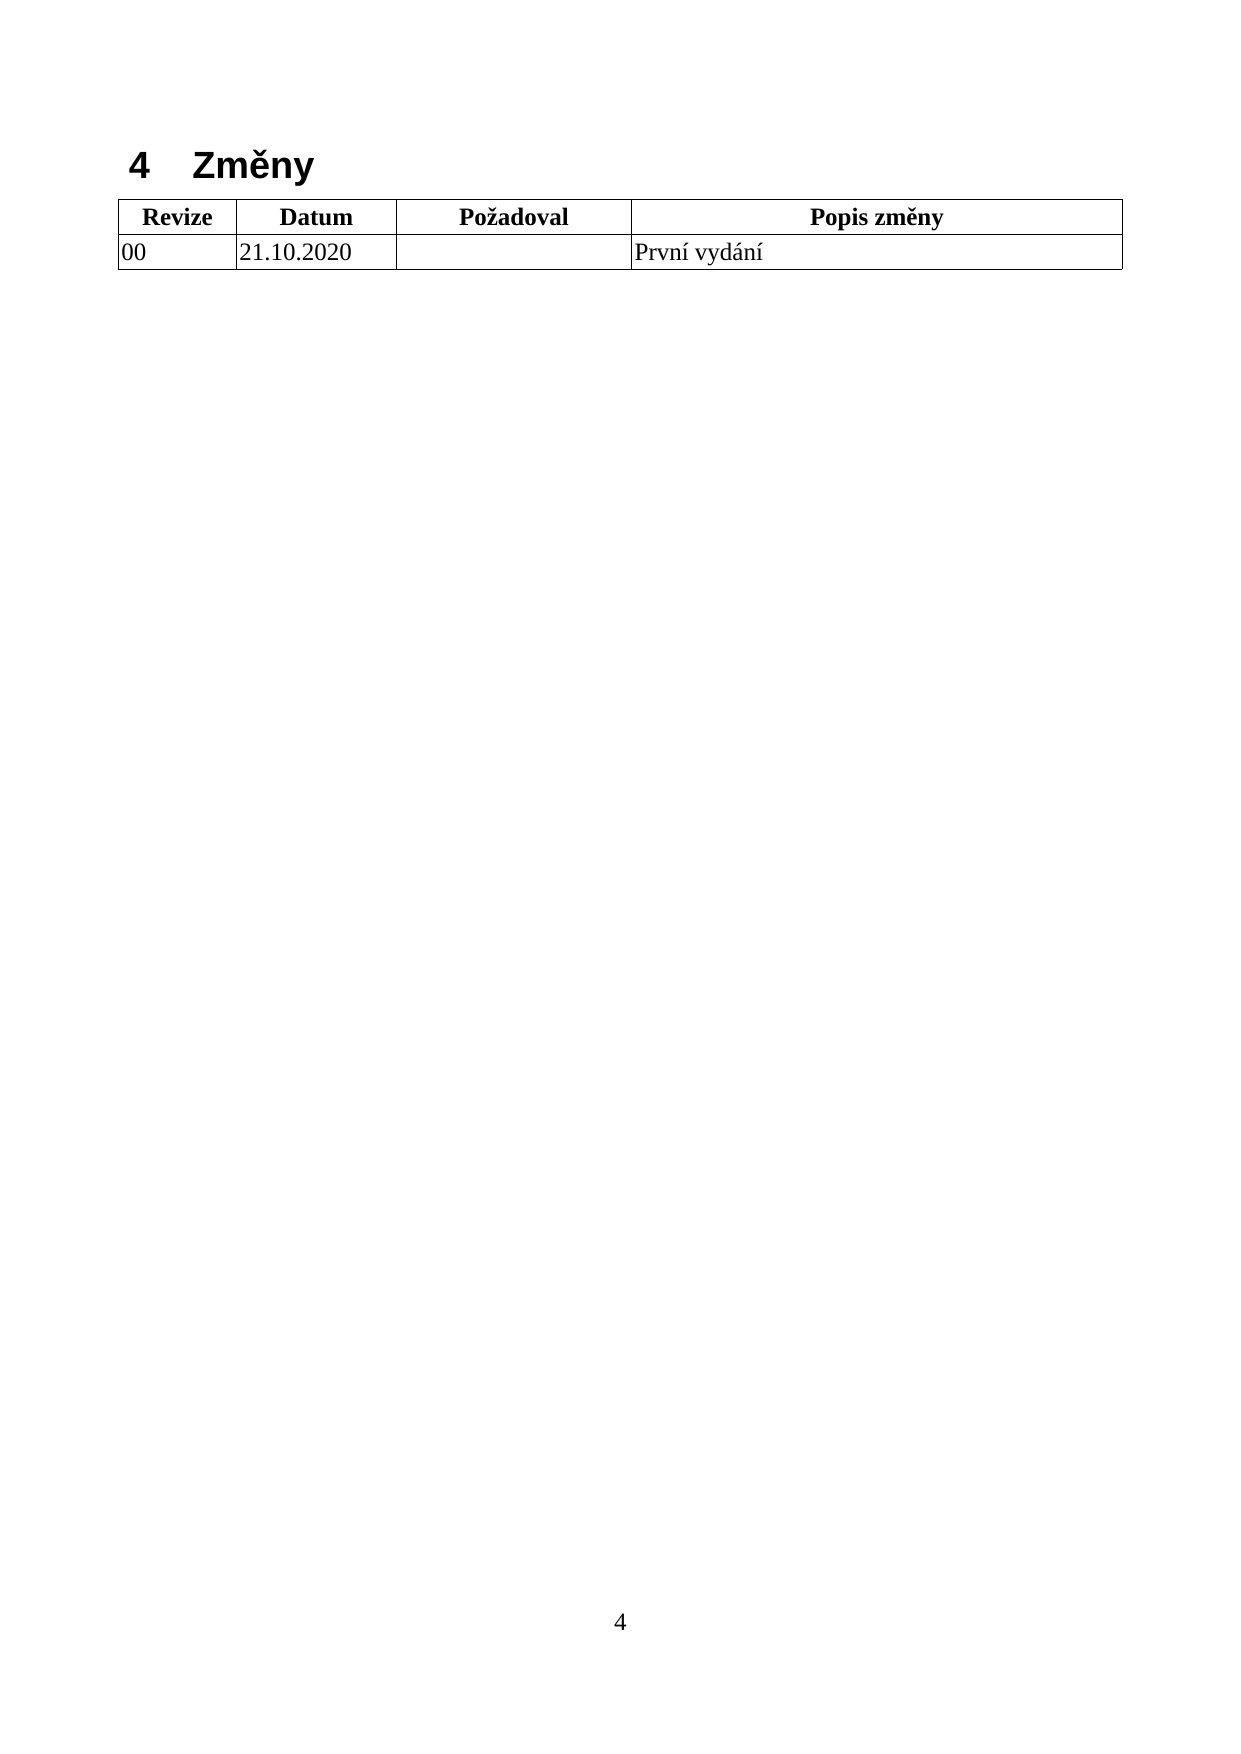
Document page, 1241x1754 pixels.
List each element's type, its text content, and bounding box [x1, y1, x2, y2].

table_header Popis změny [632, 200, 1122, 234]
table_cell 21.10.2020 [237, 235, 396, 269]
table_header Požadoval [397, 200, 631, 234]
table_header Datum [237, 200, 396, 234]
table_cell První vydání [632, 235, 1122, 269]
table_cell [397, 235, 631, 269]
table_header Revize [119, 200, 236, 234]
subtitle Změny [118, 143, 1122, 187]
table_cell 00 [119, 235, 236, 269]
